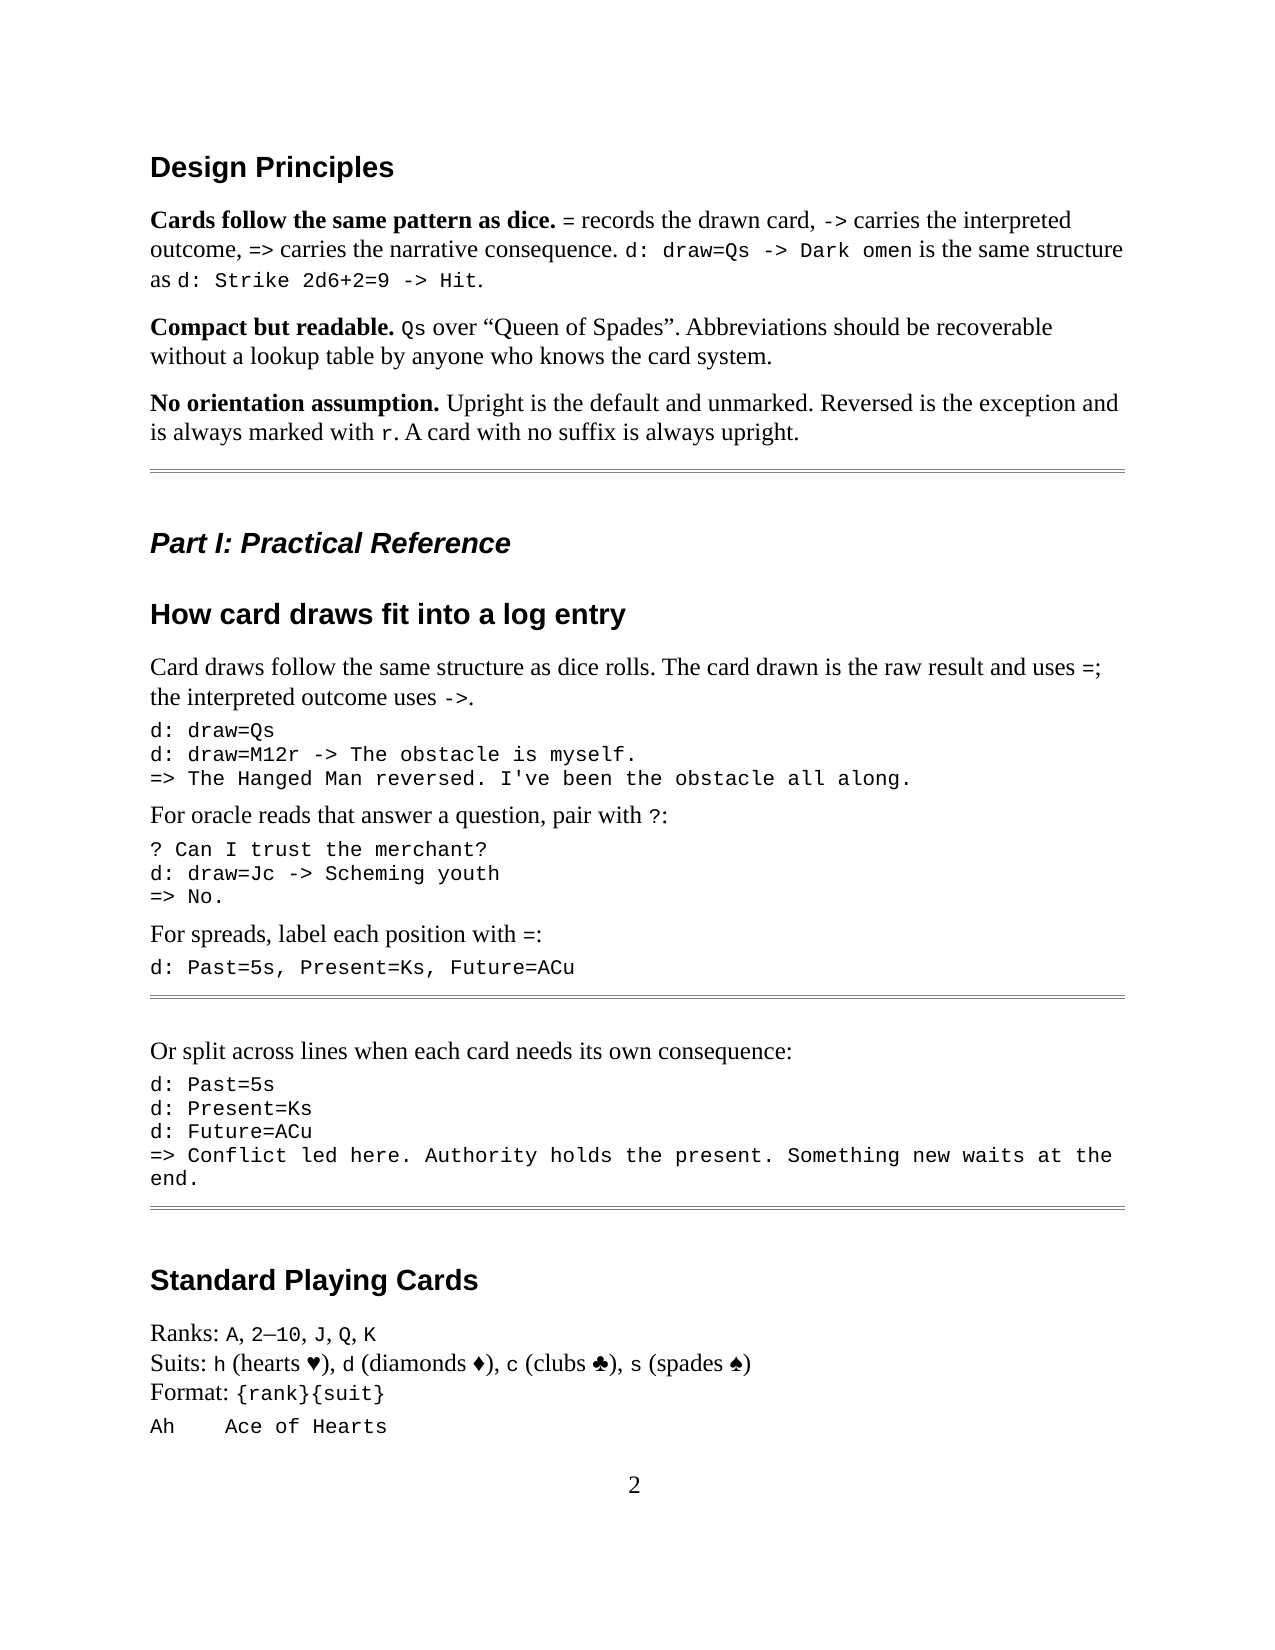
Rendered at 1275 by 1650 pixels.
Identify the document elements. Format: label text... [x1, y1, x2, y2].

text d: Present=Ks [150, 1097, 1125, 1121]
text For spreads, label each position with =: [150, 919, 1125, 948]
text Cards follow the same pattern as dice. = records the drawn card, -> carries the interpreted outcome, => carries the narrative consequence. d: draw=Qs -> Dark omen is the same structure as d: Strike 2d6+2=9 -> Hit. [150, 205, 1125, 294]
subtitle How card draws fit into a log entry [150, 597, 1125, 631]
text d: draw=Qs [150, 721, 1125, 744]
subtitle Part I: Practical Reference [150, 526, 1125, 560]
text Compact but readable. Qs over “Queen of Spades”. Abbreviations should be recoverable without a lookup table by anyone who knows the card system. [150, 312, 1125, 370]
text Ranks: A, 2–10, J, Q, K Suits: h (hearts ♥), d (diamonds ♦), c (clubs ♣), s (spades ♠) Format: {rank}{suit} [150, 1318, 1125, 1407]
subtitle Standard Playing Cards [150, 1263, 1125, 1297]
text Or split across lines when each card needs its own consequence: [150, 1036, 1125, 1065]
text => Conflict led here. Authority holds the present. Something new waits at the end. [150, 1145, 1125, 1192]
text d: Past=5s [150, 1074, 1125, 1097]
text d: draw=M12r -> The obstacle is myself. [150, 744, 1125, 768]
text ? Can I trust the merchant? [150, 839, 1125, 863]
subtitle Design Principles [150, 150, 1125, 183]
text => No. [150, 886, 1125, 910]
text For oracle reads that answer a question, pair with ?: [150, 800, 1125, 830]
text Ah Ace of Hearts [150, 1416, 1125, 1439]
text d: draw=Jc -> Scheming youth [150, 863, 1125, 886]
text => The Hanged Man reversed. I've been the obstacle all along. [150, 768, 1125, 791]
text Card draws follow the same structure as dice rolls. The card drawn is the raw result and uses =; the interpreted outcome uses ->. [150, 652, 1125, 712]
text No orientation assumption. Upright is the default and unmarked. Reversed is the exception and is always marked with r. A card with no suffix is always upright. [150, 388, 1125, 446]
text d: Past=5s, Present=Ks, Future=ACu [150, 957, 1125, 981]
text d: Future=ACu [150, 1121, 1125, 1145]
